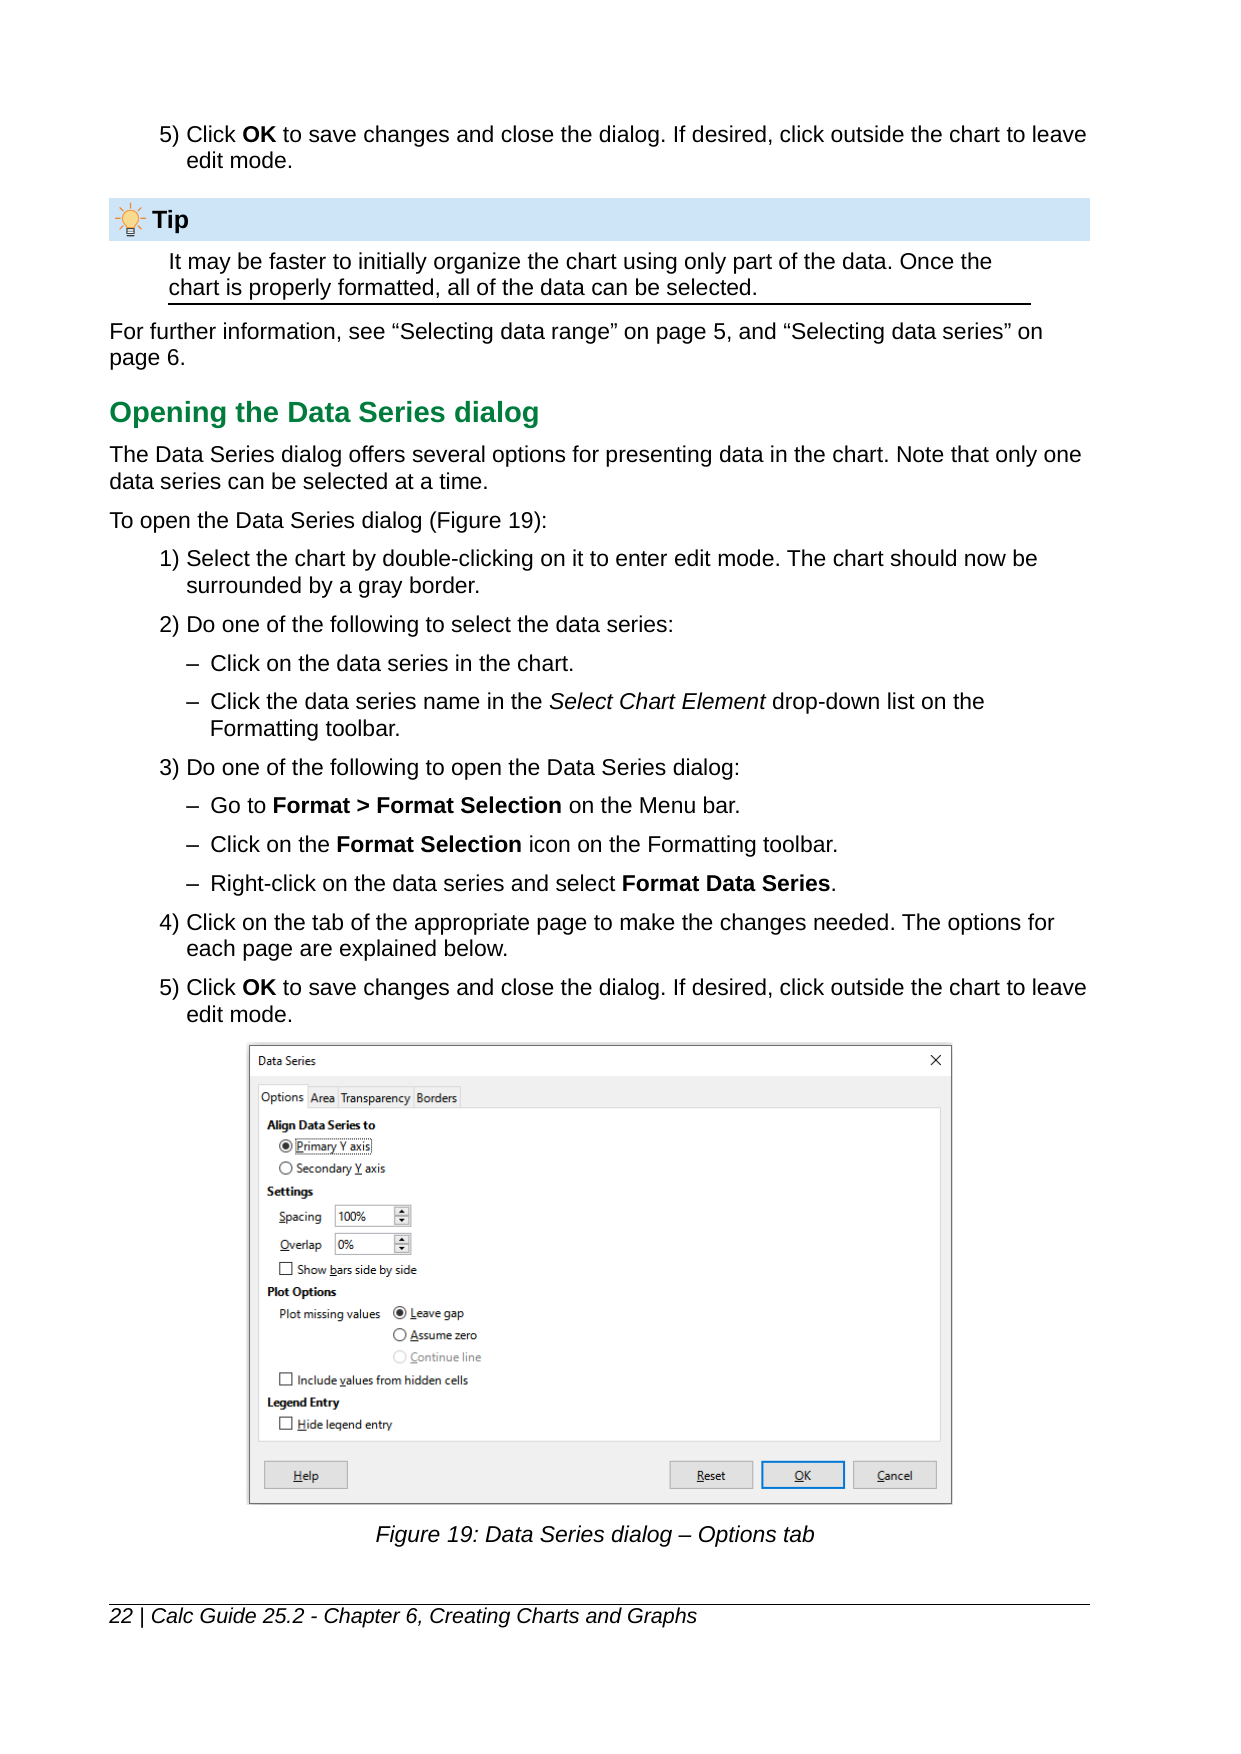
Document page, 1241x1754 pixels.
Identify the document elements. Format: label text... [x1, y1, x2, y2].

text The Data Series dialog offers several options for presenting data in the chart. Note that only one data series can be selected at a time. [109, 441, 1090, 494]
list Click on the tab of the appropriate page to make the changes needed. The options for each page are explained below. [186, 909, 1090, 962]
list Right-click on the data series and select Format Data Series. [186, 870, 1090, 896]
list Do one of the following to select the data series: [186, 611, 1090, 637]
text Figure 19: Data Series dialog – Options tab [243, 1521, 956, 1548]
subtitle Opening the Data Series dialog [109, 395, 1090, 429]
list Click OK to save changes and close the dialog. If desired, click outside the chart to leave edit mode. [186, 974, 1090, 1027]
list To open the Data Series dialog (Figure 19): [109, 507, 1090, 533]
subtitle Tip [109, 198, 1090, 241]
list Do one of the following to open the Data Series dialog: [186, 753, 1090, 780]
picture [246, 1042, 953, 1506]
list Click on the Format Selection icon on the Formatting toolbar. [186, 831, 1090, 858]
text For further information, see “Selecting data range” on page 5, and “Selecting data series” on page 6. [109, 318, 1090, 371]
list Click OK to save changes and close the dialog. If desired, click outside the chart to leave edit mode. [186, 121, 1090, 174]
list Select the chart by double-clicking on it to enter edit mode. The chart should now be surrounded by a gray border. [186, 545, 1090, 598]
text It may be faster to initially organize the chart using only part of the data. Once the chart is properly formatted, all of the data can be selected. [168, 248, 1031, 303]
list Click on the data series in the chart. [186, 649, 1090, 676]
list Go to Format > Format Selection on the Menu bar. [186, 792, 1090, 819]
list Click the data series name in the Select Chart Element drop-down list on the Formatting toolbar. [186, 688, 1090, 741]
